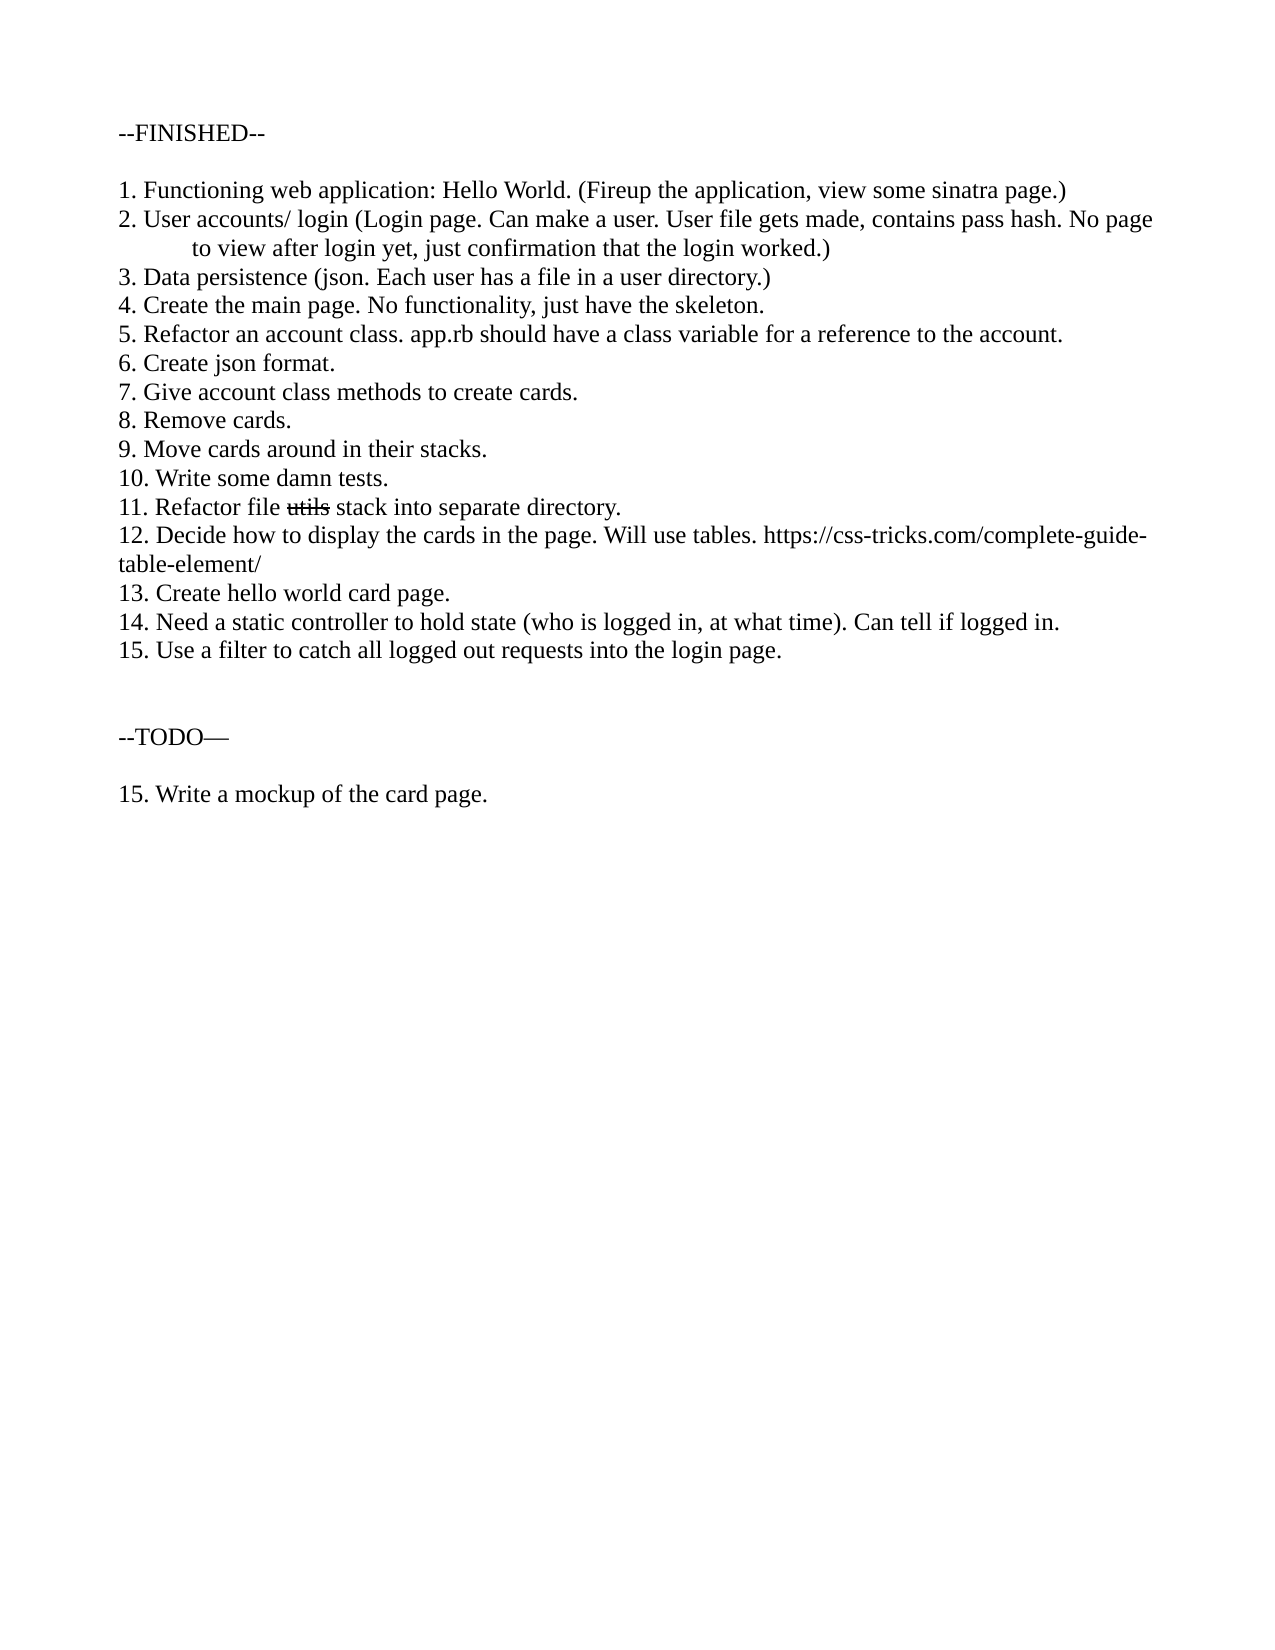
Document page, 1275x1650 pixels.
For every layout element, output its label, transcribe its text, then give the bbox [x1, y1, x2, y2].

text 3. Data persistence (json. Each user has a file in a user directory.) [118, 262, 1157, 291]
text 15. Use a filter to catch all logged out requests into the login page. [118, 636, 1157, 664]
text 7. Give account class methods to create cards. [118, 377, 1157, 406]
text 8. Remove cards. [118, 406, 1157, 434]
text 2. User accounts/ login (Login page. Can make a user. User file gets made, contains pass hash. No page to view after login yet, just confirmation that the login worked.) [118, 204, 1157, 262]
text 6. Create json format. [118, 348, 1157, 377]
text 12. Decide how to display the cards in the page. Will use tables. https://css-tricks.com/complete-guide-table-element/ [118, 521, 1157, 578]
text 5. Refactor an account class. app.rb should have a class variable for a reference to the account. [118, 319, 1157, 348]
text 14. Need a static controller to hold state (who is logged in, at what time). Can tell if logged in. [118, 607, 1157, 636]
text 1. Functioning web application: Hello World. (Fireup the application, view some sinatra page.) [118, 176, 1157, 204]
text 13. Create hello world card page. [118, 578, 1157, 607]
text 15. Write a mockup of the card page. [118, 779, 1157, 808]
text --TODO— [118, 722, 1157, 751]
text --FINISHED-- [118, 118, 1157, 147]
text 10. Write some damn tests. [118, 463, 1157, 492]
text 9. Move cards around in their stacks. [118, 434, 1157, 463]
text 4. Create the main page. No functionality, just have the skeleton. [118, 291, 1157, 319]
text 11. Refactor file utils stack into separate directory. [118, 492, 1157, 521]
